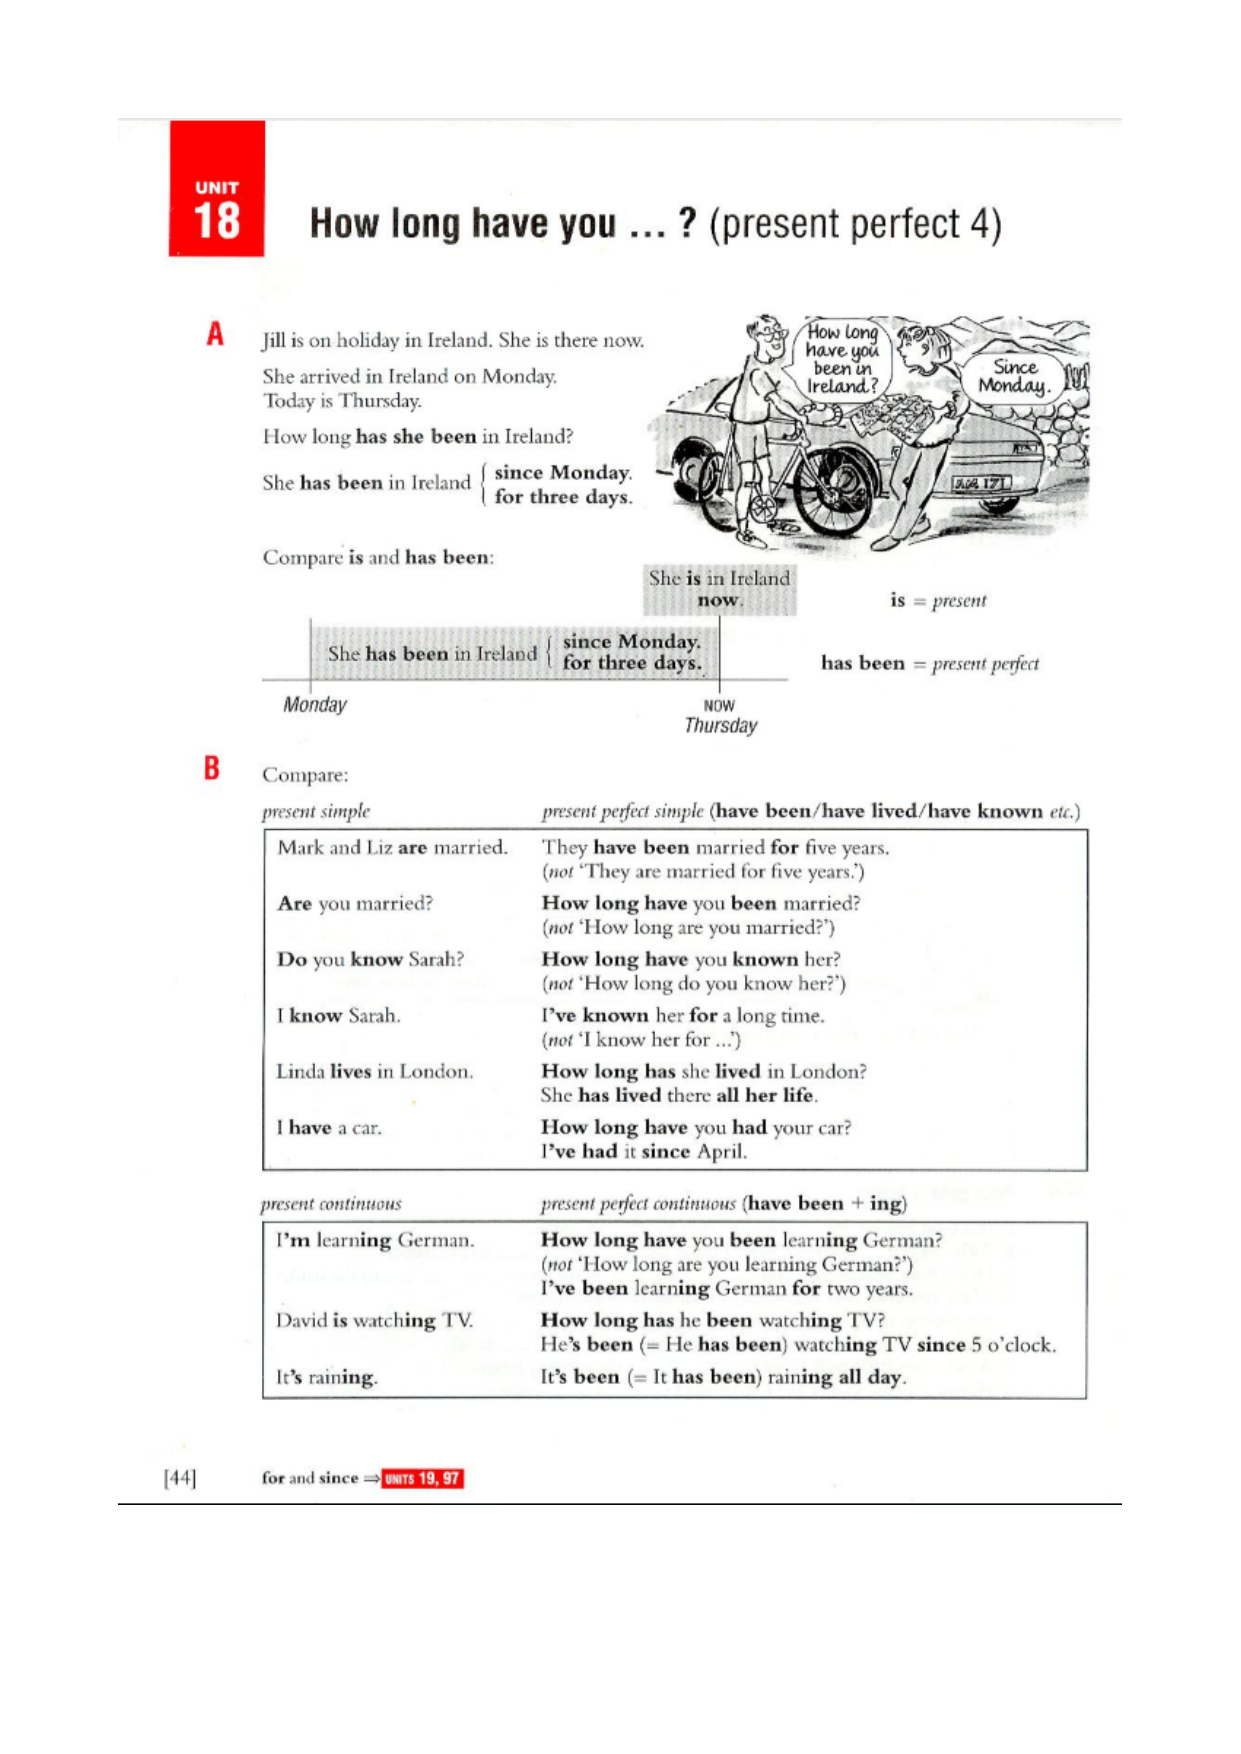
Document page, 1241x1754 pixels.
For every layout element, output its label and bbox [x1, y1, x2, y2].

picture [118, 118, 1122, 1505]
